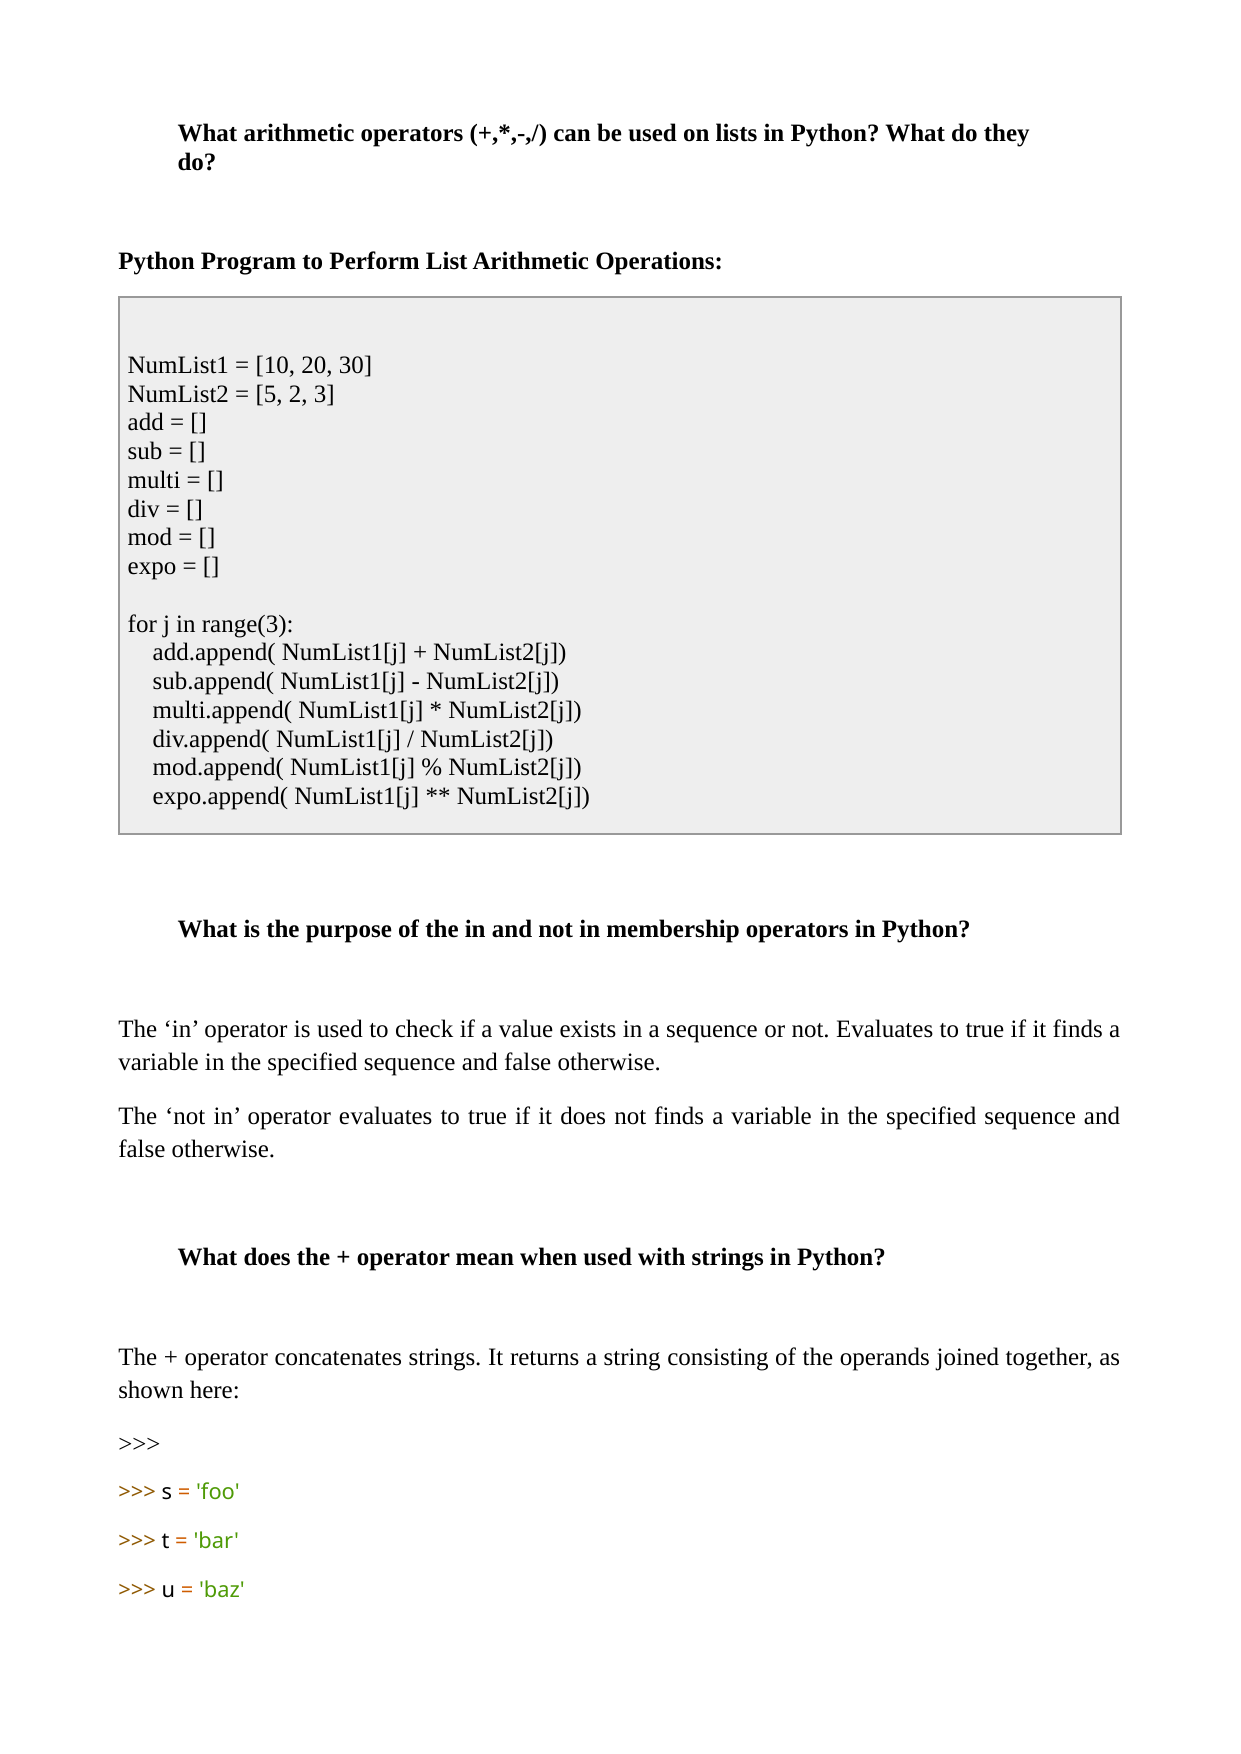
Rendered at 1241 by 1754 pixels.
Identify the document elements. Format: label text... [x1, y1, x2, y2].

text What is the purpose of the in and not in membership operators in Python? [177, 914, 1063, 943]
text sub.append( NumList1[j] - NumList2[j]) [120, 641, 1120, 670]
text multi = [] [120, 440, 1120, 469]
text The + operator concatenates strings. It returns a string consisting of the operands joined together, as shown here: [118, 1342, 1122, 1403]
text >>> [118, 1429, 1122, 1457]
text >>> t = 'bar' [118, 1525, 1122, 1555]
text >>> u = 'baz' [118, 1574, 1122, 1604]
text The ‘not in’ operator evaluates to true if it does not finds a variable in the specified sequence and false otherwise. [118, 1101, 1122, 1163]
text sub = [] [120, 411, 1120, 440]
text The ‘in’ operator is used to check if a value exists in a sequence or not. Evaluates to true if it finds a variable in the specified sequence and false otherwise. [118, 1014, 1122, 1076]
text NumList1 = [10, 20, 30] [120, 325, 1120, 354]
text What arithmetic operators (+,*,-,/) can be used on lists in Python? What do they do? [177, 118, 1063, 176]
text >>> s = 'foo' [118, 1476, 1122, 1506]
text mod = [] [120, 497, 1120, 526]
text Python Program to Perform List Arithmetic Operations: [118, 246, 1122, 275]
text div = [] [120, 469, 1120, 497]
text NumList2 = [5, 2, 3] [120, 354, 1120, 382]
text add = [] [120, 382, 1120, 411]
text mod.append( NumList1[j] % NumList2[j]) [120, 727, 1120, 756]
text What does the + operator mean when used with strings in Python? [177, 1242, 1063, 1271]
text add.append( NumList1[j] + NumList2[j]) [120, 612, 1120, 641]
text expo.append( NumList1[j] ** NumList2[j]) [120, 756, 1120, 833]
text for j in range(3): [120, 584, 1120, 612]
text div.append( NumList1[j] / NumList2[j]) [120, 699, 1120, 727]
text multi.append( NumList1[j] * NumList2[j]) [120, 670, 1120, 699]
text expo = [] [120, 526, 1120, 555]
